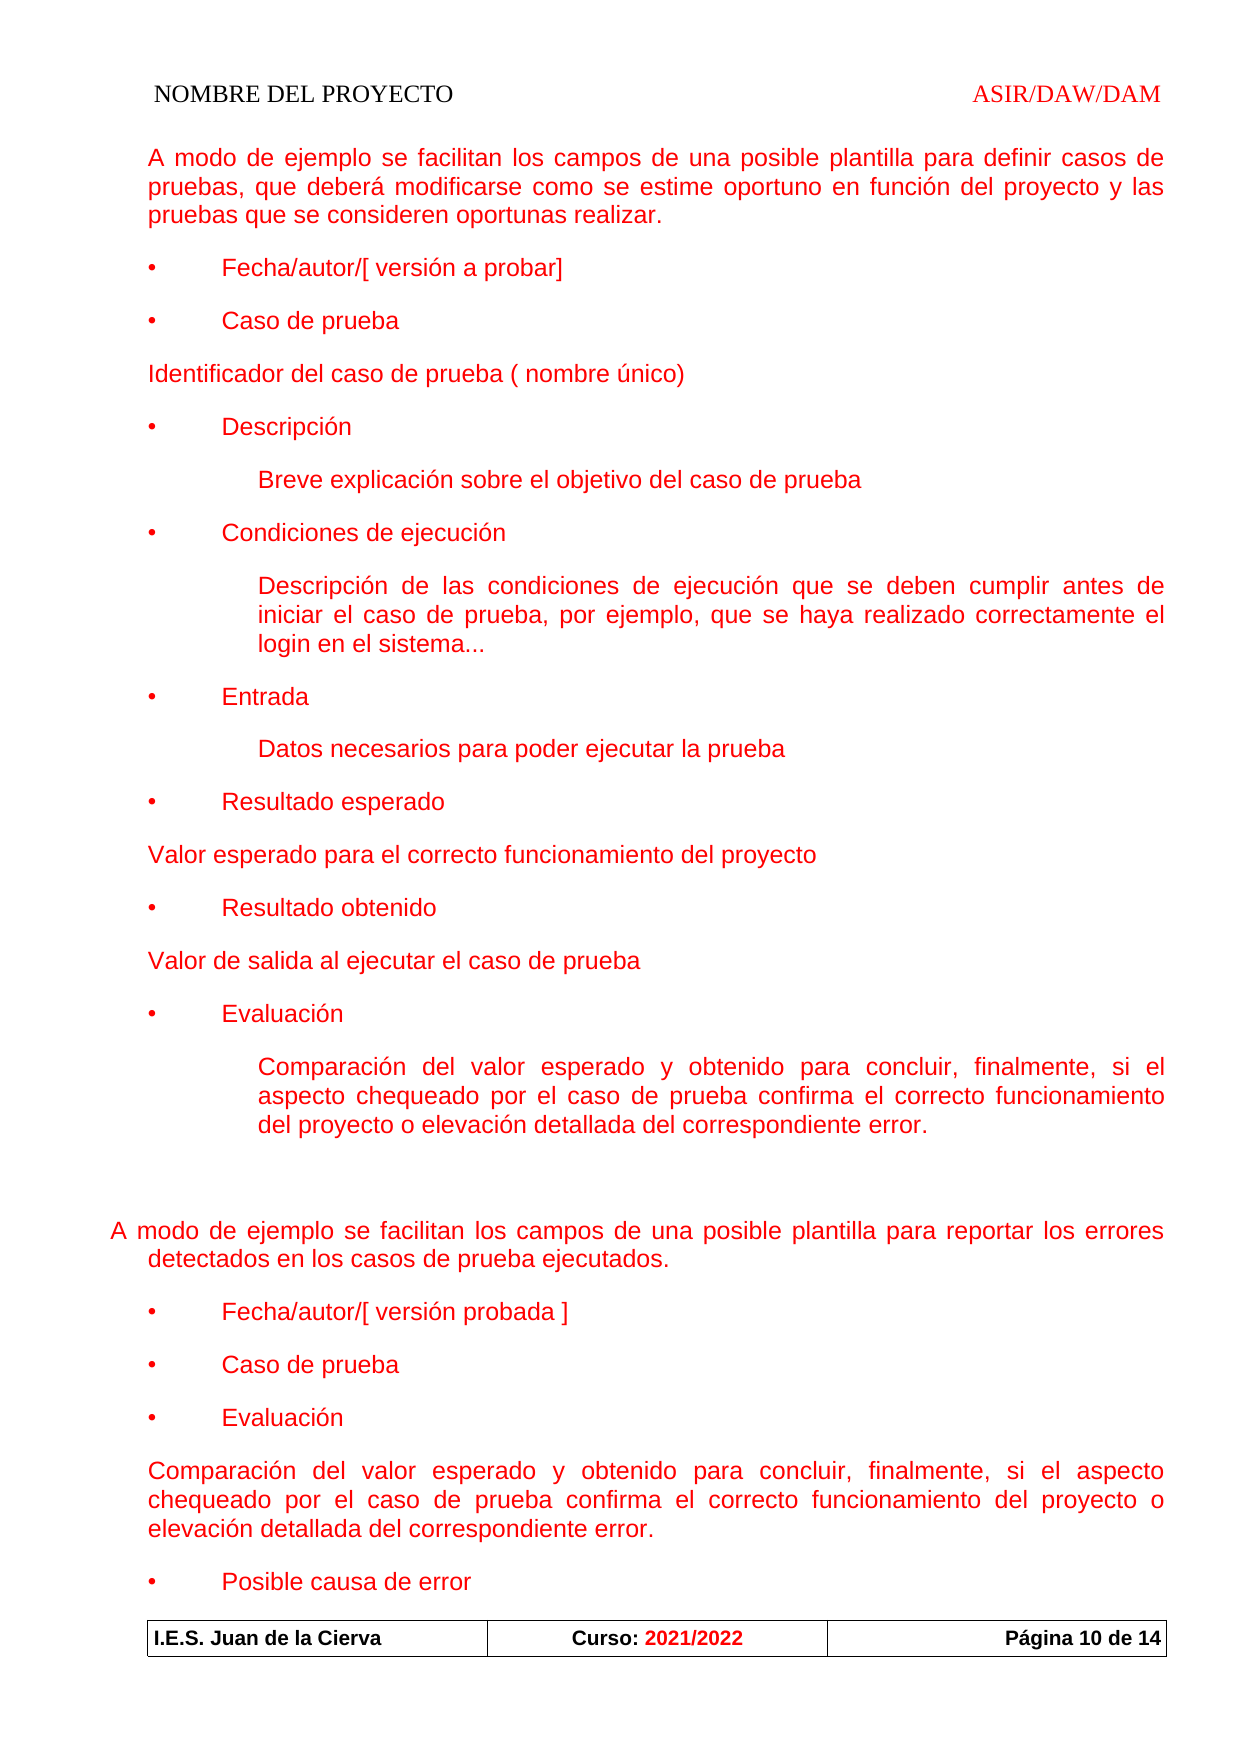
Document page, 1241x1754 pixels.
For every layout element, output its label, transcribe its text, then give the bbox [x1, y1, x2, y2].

list Condiciones de ejecución [148, 518, 1167, 547]
text Datos necesarios para poder ejecutar la prueba [258, 734, 1167, 763]
list Fecha/autor/[ versión a probar] [148, 253, 1167, 282]
list Descripción [148, 412, 1167, 441]
text Comparación del valor esperado y obtenido para concluir, finalmente, si el aspecto chequeado por el caso de prueba confirma el correcto funcionamiento del proyecto o elevación detallada del correspondiente error. [148, 1456, 1167, 1543]
list Resultado esperado [148, 787, 1167, 816]
text A modo de ejemplo se facilitan los campos de una posible plantilla para definir casos de pruebas, que deberá modificarse como se estime oportuno en función del proyecto y las pruebas que se consideren oportunas realizar. [148, 143, 1167, 229]
text Comparación del valor esperado y obtenido para concluir, finalmente, si el aspecto chequeado por el caso de prueba confirma el correcto funcionamiento del proyecto o elevación detallada del correspondiente error. [258, 1052, 1167, 1138]
list Posible causa de error [148, 1567, 1167, 1596]
list Resultado obtenido [148, 893, 1167, 922]
list Caso de prueba [148, 306, 1167, 335]
list Evaluación [148, 999, 1167, 1028]
list Entrada [148, 681, 1167, 710]
text Identificador del caso de prueba ( nombre único) [148, 359, 1167, 388]
list Caso de prueba [148, 1350, 1167, 1379]
text A modo de ejemplo se facilitan los campos de una posible plantilla para reportar los errores detectados en los casos de prueba ejecutados. [110, 1216, 1167, 1273]
list Fecha/autor/[ versión probada ] [148, 1297, 1167, 1326]
text Descripción de las condiciones de ejecución que se deben cumplir antes de iniciar el caso de prueba, por ejemplo, que se haya realizado correctamente el login en el sistema... [258, 571, 1167, 657]
text Breve explicación sobre el objetivo del caso de prueba [258, 465, 1167, 494]
text Valor esperado para el correcto funcionamiento del proyecto [148, 840, 1167, 869]
list Evaluación [148, 1403, 1167, 1432]
text Valor de salida al ejecutar el caso de prueba [148, 946, 1167, 975]
